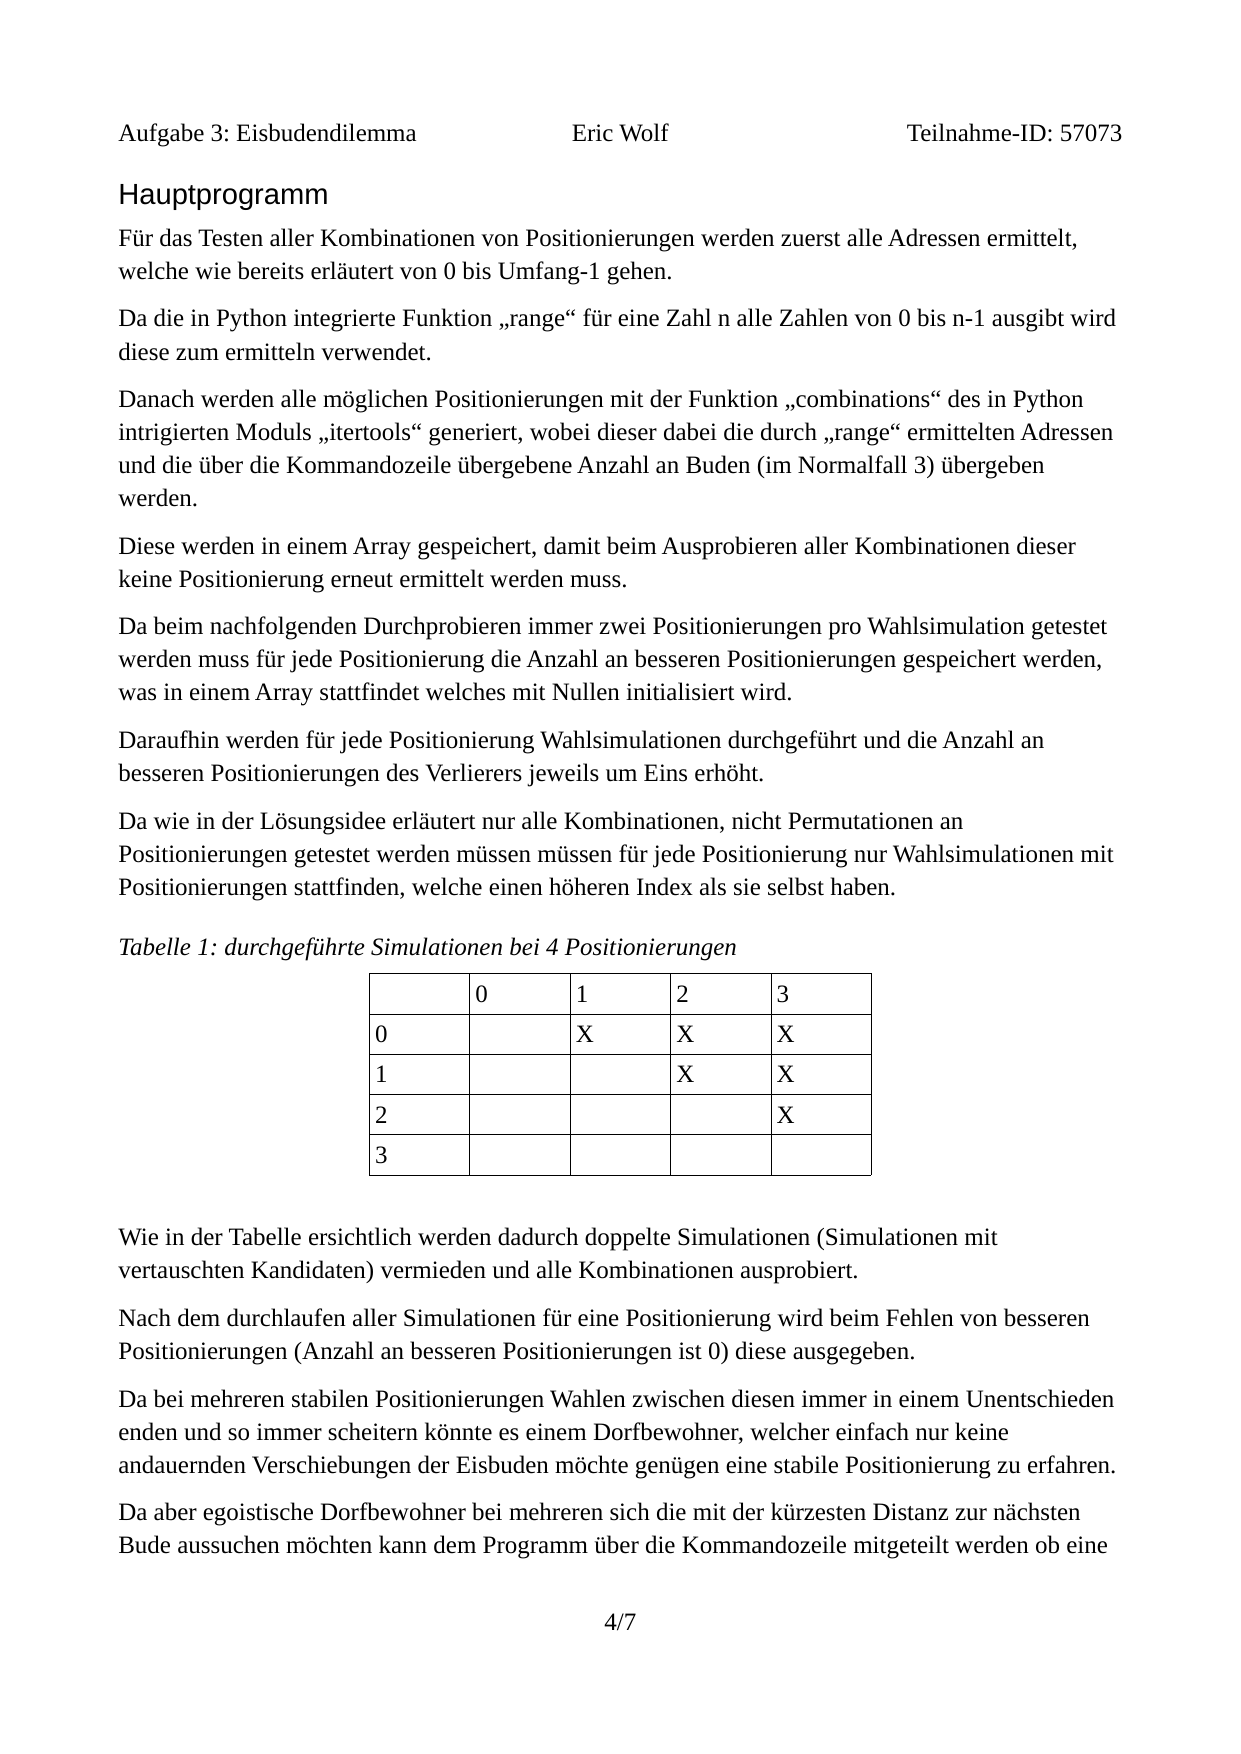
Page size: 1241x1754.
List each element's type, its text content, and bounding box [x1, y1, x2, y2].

table_header 0 [470, 974, 570, 1013]
table_cell X [772, 1015, 871, 1054]
table_cell 3 [370, 1135, 469, 1175]
table_cell [671, 1135, 771, 1175]
table_header 3 [772, 974, 871, 1013]
text Tabelle 1: durchgeführte Simulationen bei 4 Positionierungen [118, 932, 1122, 961]
text Da beim nachfolgenden Durchprobieren immer zwei Positionierungen pro Wahlsimulation getestet werden muss für jede Positionierung die Anzahl an besseren Positionierungen gespeichert werden, was in einem Array stattfindet welches mit Nullen initialisiert wird. [118, 611, 1122, 706]
subtitle Hauptprogramm [118, 177, 1122, 210]
text Da aber egoistische Dorfbewohner bei mehreren sich die mit der kürzesten Distanz zur nächsten Bude aussuchen möchten kann dem Programm über die Kommandozeile mitgeteilt werden ob eine [118, 1497, 1122, 1559]
table_cell X [671, 1015, 771, 1054]
table_cell 1 [370, 1055, 469, 1094]
table_cell X [671, 1055, 771, 1094]
text Da die in Python integrierte Funktion „range“ für eine Zahl n alle Zahlen von 0 bis n-1 ausgibt wird diese zum ermitteln verwendet. [118, 303, 1122, 365]
table_cell [470, 1095, 570, 1134]
table_cell [772, 1135, 871, 1175]
table_header 1 [571, 974, 670, 1013]
text Nach dem durchlaufen aller Simulationen für eine Positionierung wird beim Fehlen von besseren Positionierungen (Anzahl an besseren Positionierungen ist 0) diese ausgegeben. [118, 1303, 1122, 1365]
text Da wie in der Lösungsidee erläutert nur alle Kombinationen, nicht Permutationen an Positionierungen getestet werden müssen müssen für jede Positionierung nur Wahlsimulationen mit Positionierungen stattfinden, welche einen höheren Index als sie selbst haben. [118, 806, 1122, 901]
text Danach werden alle möglichen Positionierungen mit der Funktion „combinations“ des in Python intrigierten Moduls „itertools“ generiert, wobei dieser dabei die durch „range“ ermittelten Adressen und die über die Kommandozeile übergebene Anzahl an Buden (im Normalfall 3) übergeben werden. [118, 384, 1122, 512]
table_cell [671, 1095, 771, 1134]
table_header 2 [671, 974, 771, 1013]
table_cell [470, 1135, 570, 1175]
table_cell X [772, 1095, 871, 1134]
table_cell [470, 1015, 570, 1054]
text Diese werden in einem Array gespeichert, damit beim Ausprobieren aller Kombinationen dieser keine Positionierung erneut ermittelt werden muss. [118, 531, 1122, 593]
table_cell [571, 1055, 670, 1094]
table_cell X [772, 1055, 871, 1094]
text Da bei mehreren stabilen Positionierungen Wahlen zwischen diesen immer in einem Unentschieden enden und so immer scheitern könnte es einem Dorfbewohner, welcher einfach nur keine andauernden Verschiebungen der Eisbuden möchte genügen eine stabile Positionierung zu erfahren. [118, 1384, 1122, 1478]
table_cell [470, 1055, 570, 1094]
table_cell [571, 1135, 670, 1175]
table_cell X [571, 1015, 670, 1054]
table_cell 2 [370, 1095, 469, 1134]
text Wie in der Tabelle ersichtlich werden dadurch doppelte Simulationen (Simulationen mit vertauschten Kandidaten) vermieden und alle Kombinationen ausprobiert. [118, 1222, 1122, 1284]
table_header [370, 974, 469, 1013]
text Daraufhin werden für jede Positionierung Wahlsimulationen durchgeführt und die Anzahl an besseren Positionierungen des Verlierers jeweils um Eins erhöht. [118, 725, 1122, 787]
text Für das Testen aller Kombinationen von Positionierungen werden zuerst alle Adressen ermittelt, welche wie bereits erläutert von 0 bis Umfang-1 gehen. [118, 223, 1122, 285]
table_cell [571, 1095, 670, 1134]
table_cell 0 [370, 1015, 469, 1054]
